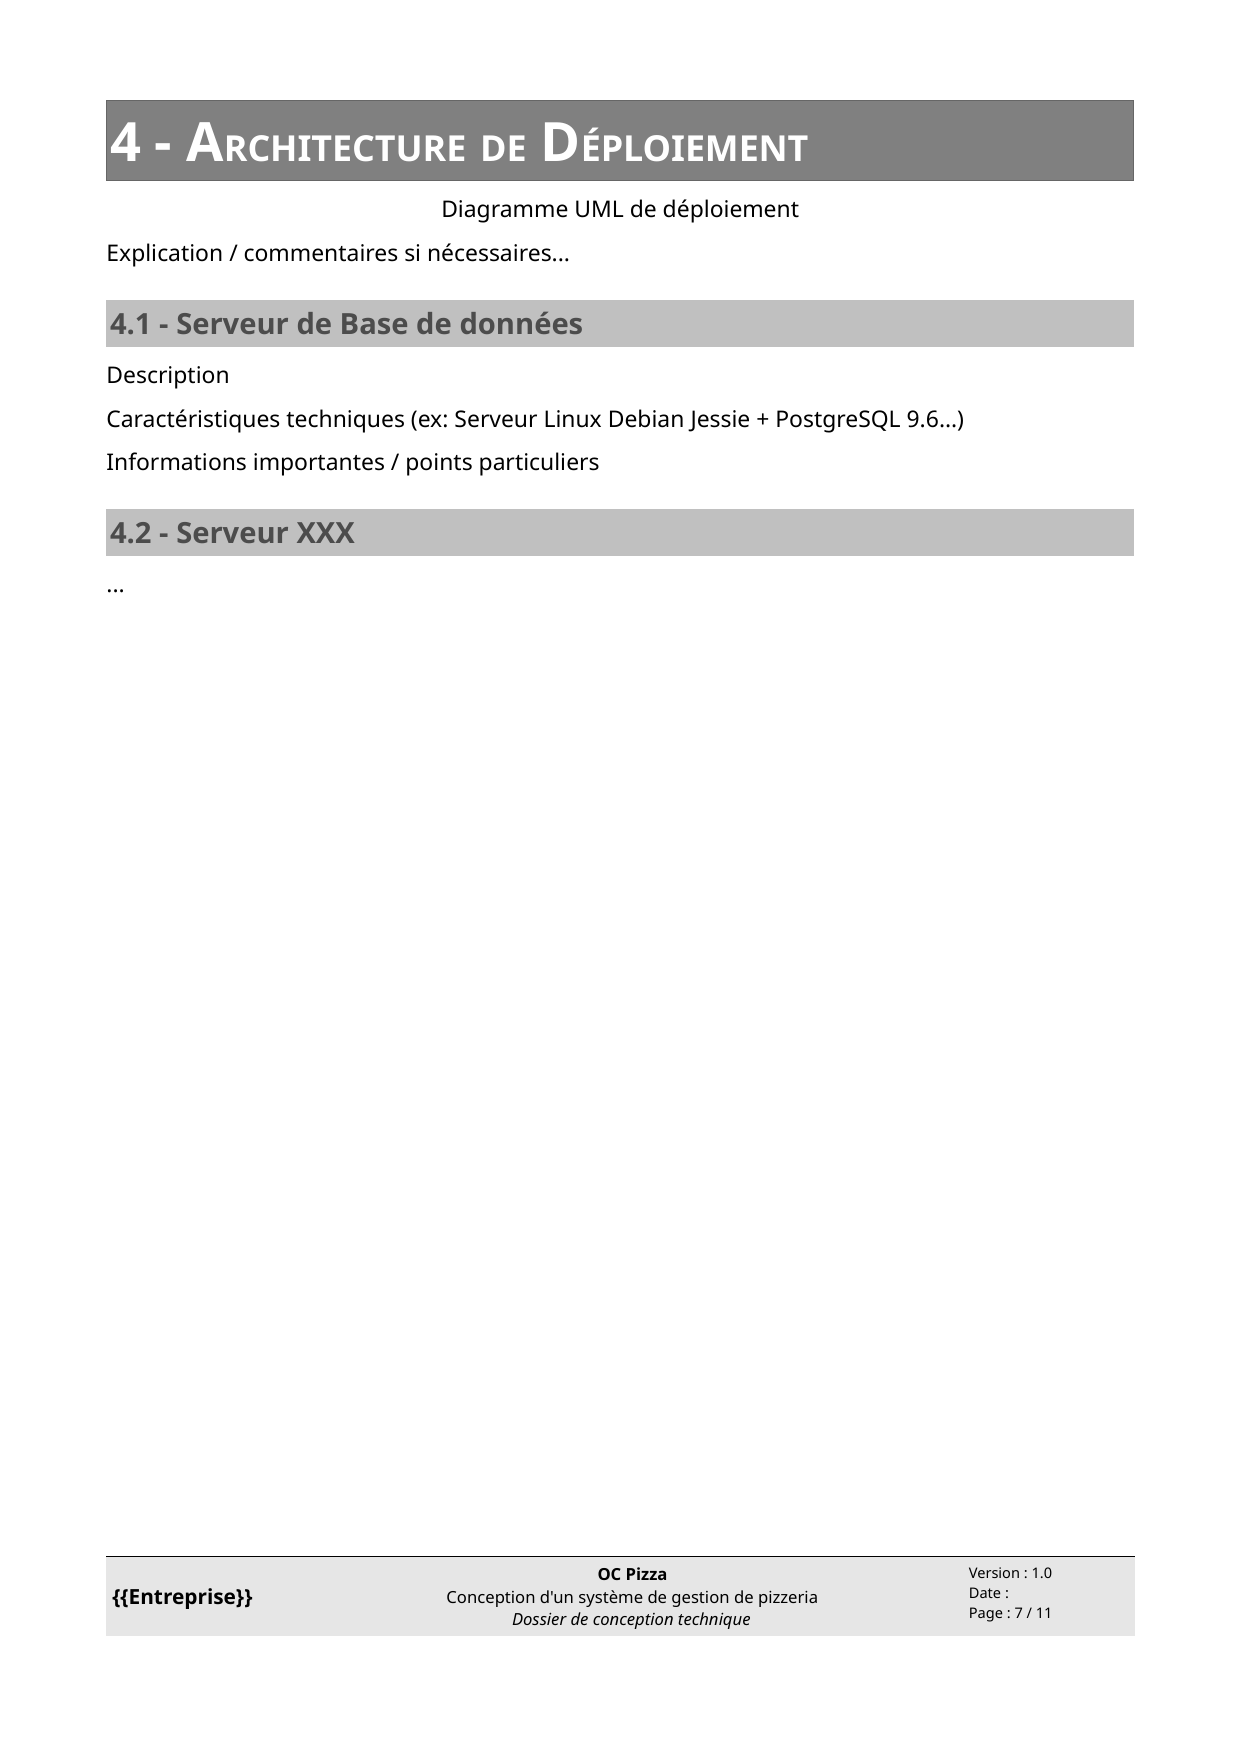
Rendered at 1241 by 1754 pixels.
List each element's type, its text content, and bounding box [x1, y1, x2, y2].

subtitle Serveur de Base de données [107, 301, 1133, 346]
text Informations importantes / points particuliers [106, 446, 1134, 477]
subtitle Serveur XXX [107, 510, 1133, 555]
subtitle Architecture de Déploiement [107, 101, 1133, 180]
text Caractéristiques techniques (ex: Serveur Linux Debian Jessie + PostgreSQL 9.6…) [106, 402, 1134, 434]
text Explication / commentaires si nécessaires... [106, 237, 1134, 268]
text Description [106, 359, 1134, 390]
text Diagramme UML de déploiement [106, 193, 1134, 225]
text ... [106, 568, 1134, 599]
